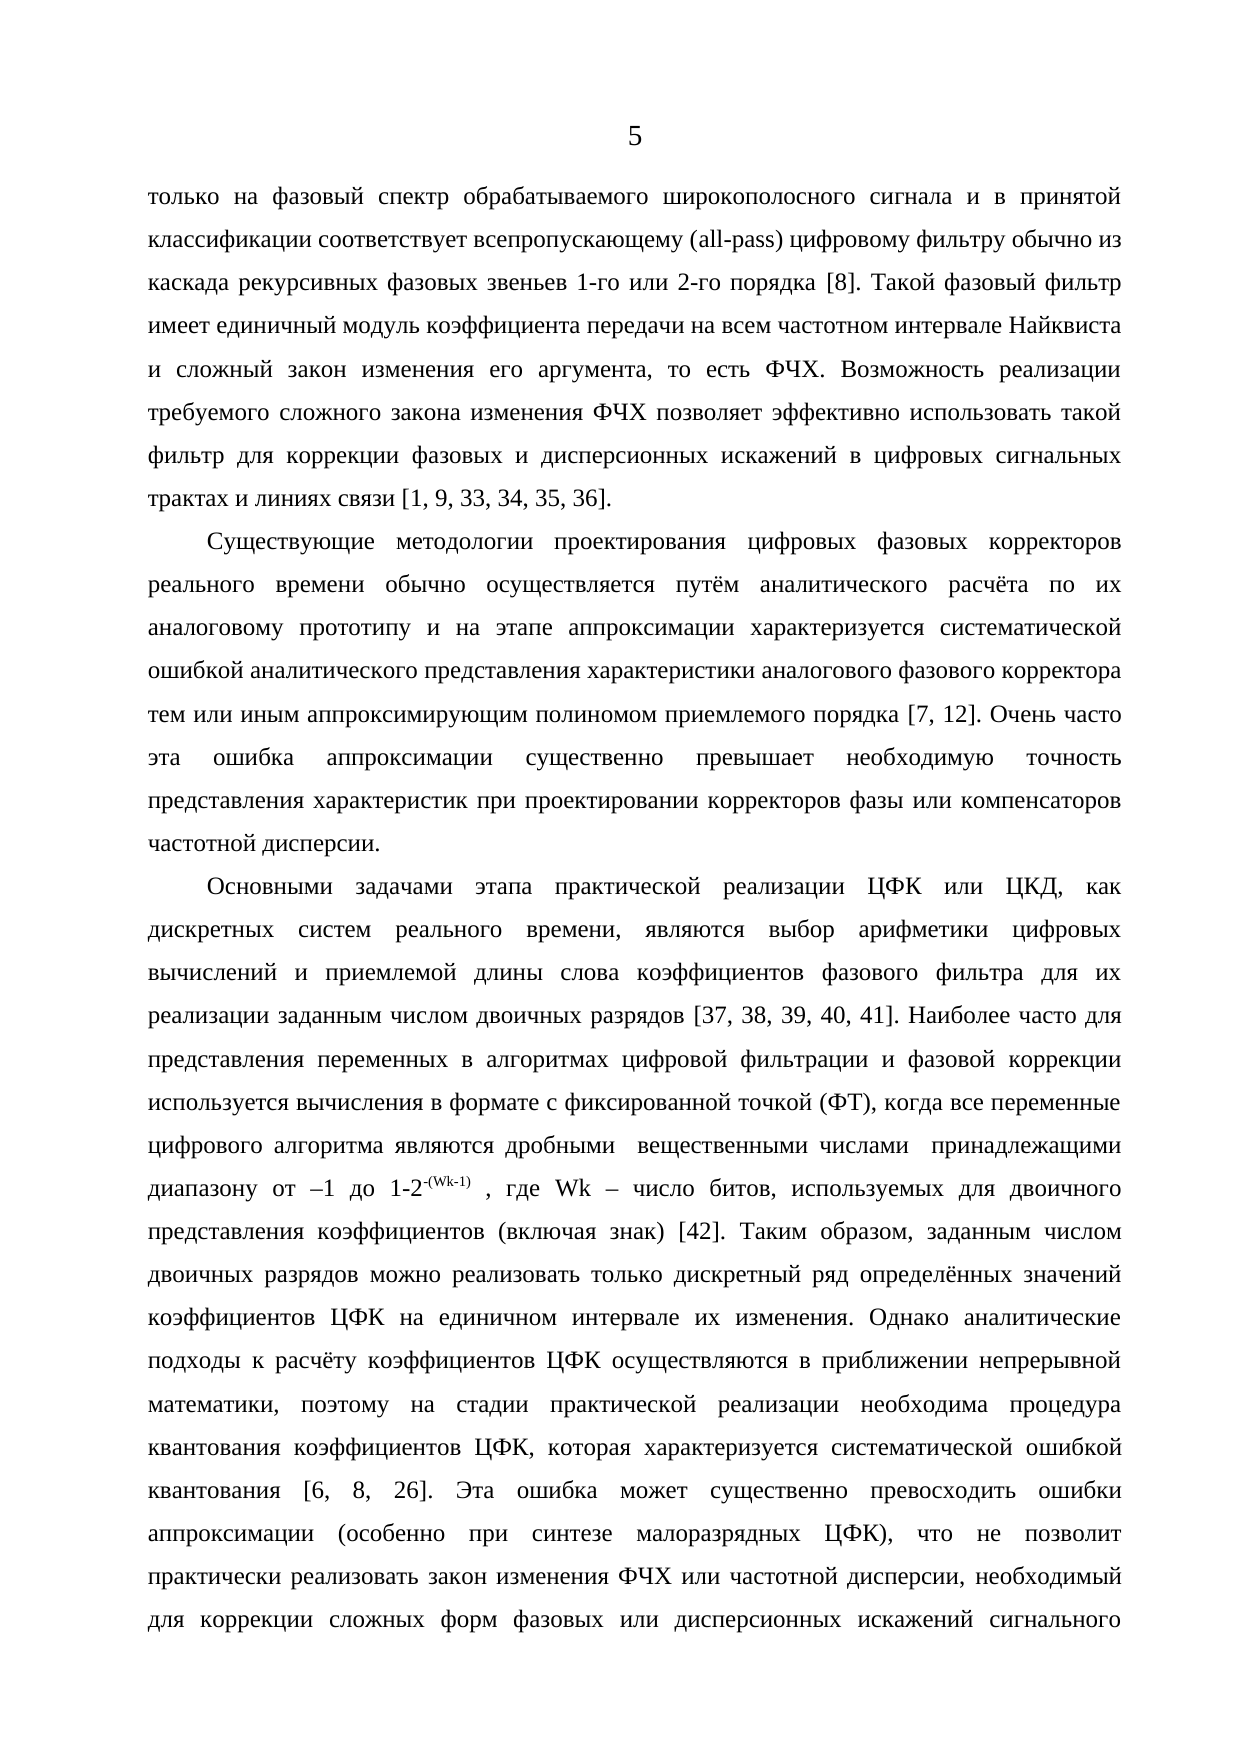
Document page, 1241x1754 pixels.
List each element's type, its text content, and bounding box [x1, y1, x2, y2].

text только на фазовый спектр обрабатываемого широкополосного сигнала и в принятой классификации соответствует всепропускающему (all-pass) цифровому фильтру обычно из каскада рекурсивных фазовых звеньев 1-го или 2-го порядка [8]. Такой фазовый фильтр имеет единичный модуль коэффициента передачи на всем частотном интервале Найквиста и сложный закон изменения его аргумента, то есть ФЧХ. Возможность реализации требуемого сложного закона изменения ФЧХ позволяет эффективно использовать такой фильтр для коррекции фазовых и дисперсионных искажений в цифровых сигнальных трактах и линиях связи [1, 9, 33, 34, 35, 36]. [148, 181, 1122, 512]
text Существующие методологии проектирования цифровых фазовых корректоров реального времени обычно осуществляется путём аналитического расчёта по их аналоговому прототипу и на этапе аппроксимации характеризуется систематической ошибкой аналитического представления характеристики аналогового фазового корректора тем или иным аппроксимирующим полиномом приемлемого порядка [7, 12]. Очень часто эта ошибка аппроксимации существенно превышает необходимую точность представления характеристик при проектировании корректоров фазы или компенсаторов частотной дисперсии. [148, 526, 1122, 857]
text Основными задачами этапа практической реализации ЦФК или ЦКД, как дискретных систем реального времени, являются выбор арифметики цифровых вычислений и приемлемой длины слова коэффициентов фазового фильтра для их реализации заданным числом двоичных разрядов [37, 38, 39, 40, 41]. Наиболее часто для представления переменных в алгоритмах цифровой фильтрации и фазовой коррекции используется вычисления в формате с фиксированной точкой (ФТ), когда все переменные цифрового алгоритма являются дробными вещественными числами принадлежащими диапазону от –1 до 1-2-(Wk-1) , где Wk – число битов, используемых для двоичного представления коэффициентов (включая знак) [42]. Таким образом, заданным числом двоичных разрядов можно реализовать только дискретный ряд определённых значений коэффициентов ЦФК на единичном интервале их изменения. Однако аналитические подходы к расчёту коэффициентов ЦФК осуществляются в приближении непрерывной математики, поэтому на стадии практической реализации необходима процедура квантования коэффициентов ЦФК, которая характеризуется систематической ошибкой квантования [6, 8, 26]. Эта ошибка может существенно превосходить ошибки аппроксимации (особенно при синтезе малоразрядных ЦФК), что не позволит практически реализовать закон изменения ФЧХ или частотной дисперсии, необходимый для коррекции сложных форм фазовых или дисперсионных искажений сигнального [148, 871, 1122, 1633]
